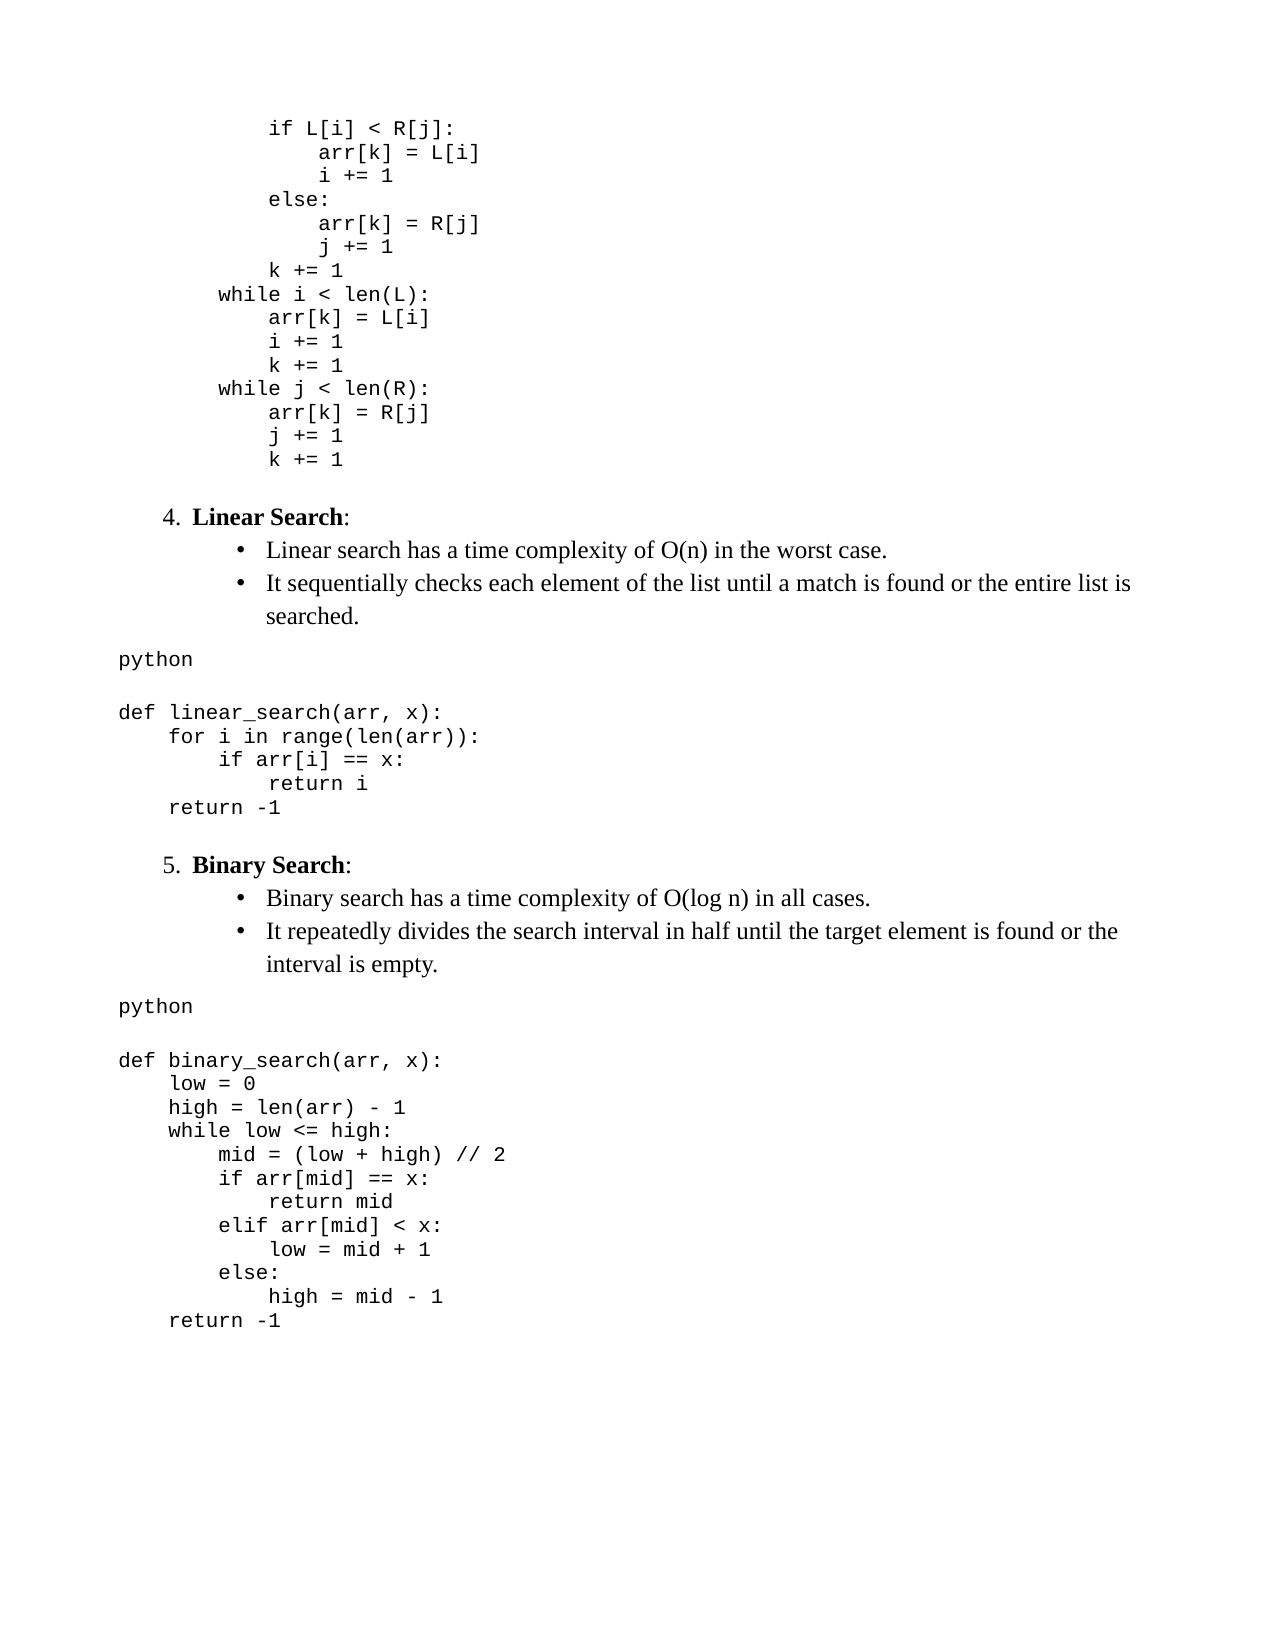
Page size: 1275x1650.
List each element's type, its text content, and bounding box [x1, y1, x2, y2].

list It sequentially checks each element of the list until a match is found or the entire list is searched. [236, 568, 1157, 630]
text elif arr[mid] < x: [118, 1215, 1157, 1239]
text if arr[mid] == x: [118, 1168, 1157, 1191]
text arr[k] = L[i] [118, 142, 1157, 165]
text return -1 [118, 797, 1157, 820]
text j += 1 [118, 236, 1157, 260]
text mid = (low + high) // 2 [118, 1144, 1157, 1168]
list Binary search has a time complexity of O(log n) in all cases. [236, 883, 1157, 912]
text j += 1 [118, 426, 1157, 449]
text if L[i] < R[j]: [118, 118, 1157, 142]
text return -1 [118, 1310, 1157, 1333]
text k += 1 [118, 260, 1157, 284]
list Binary Search: [162, 850, 1157, 878]
text i += 1 [118, 165, 1157, 189]
text if arr[i] == x: [118, 749, 1157, 773]
text while low <= high: [118, 1121, 1157, 1144]
text for i in range(len(arr)): [118, 726, 1157, 749]
text def linear_search(arr, x): [118, 702, 1157, 726]
text k += 1 [118, 354, 1157, 378]
text arr[k] = R[j] [118, 213, 1157, 236]
text return i [118, 773, 1157, 797]
text python [118, 649, 1157, 673]
text k += 1 [118, 449, 1157, 473]
text return mid [118, 1191, 1157, 1215]
text arr[k] = R[j] [118, 402, 1157, 426]
list Linear search has a time complexity of O(n) in the worst case. [236, 535, 1157, 564]
text else: [118, 189, 1157, 213]
text while j < len(R): [118, 378, 1157, 402]
text i += 1 [118, 331, 1157, 354]
text high = len(arr) - 1 [118, 1097, 1157, 1121]
list Linear Search: [162, 502, 1157, 531]
text while i < len(L): [118, 284, 1157, 307]
text else: [118, 1262, 1157, 1286]
text def binary_search(arr, x): [118, 1049, 1157, 1073]
text arr[k] = L[i] [118, 307, 1157, 331]
text python [118, 996, 1157, 1020]
text low = mid + 1 [118, 1239, 1157, 1262]
text high = mid - 1 [118, 1286, 1157, 1310]
list It repeatedly divides the search interval in half until the target element is found or the interval is empty. [236, 916, 1157, 978]
text low = 0 [118, 1073, 1157, 1097]
